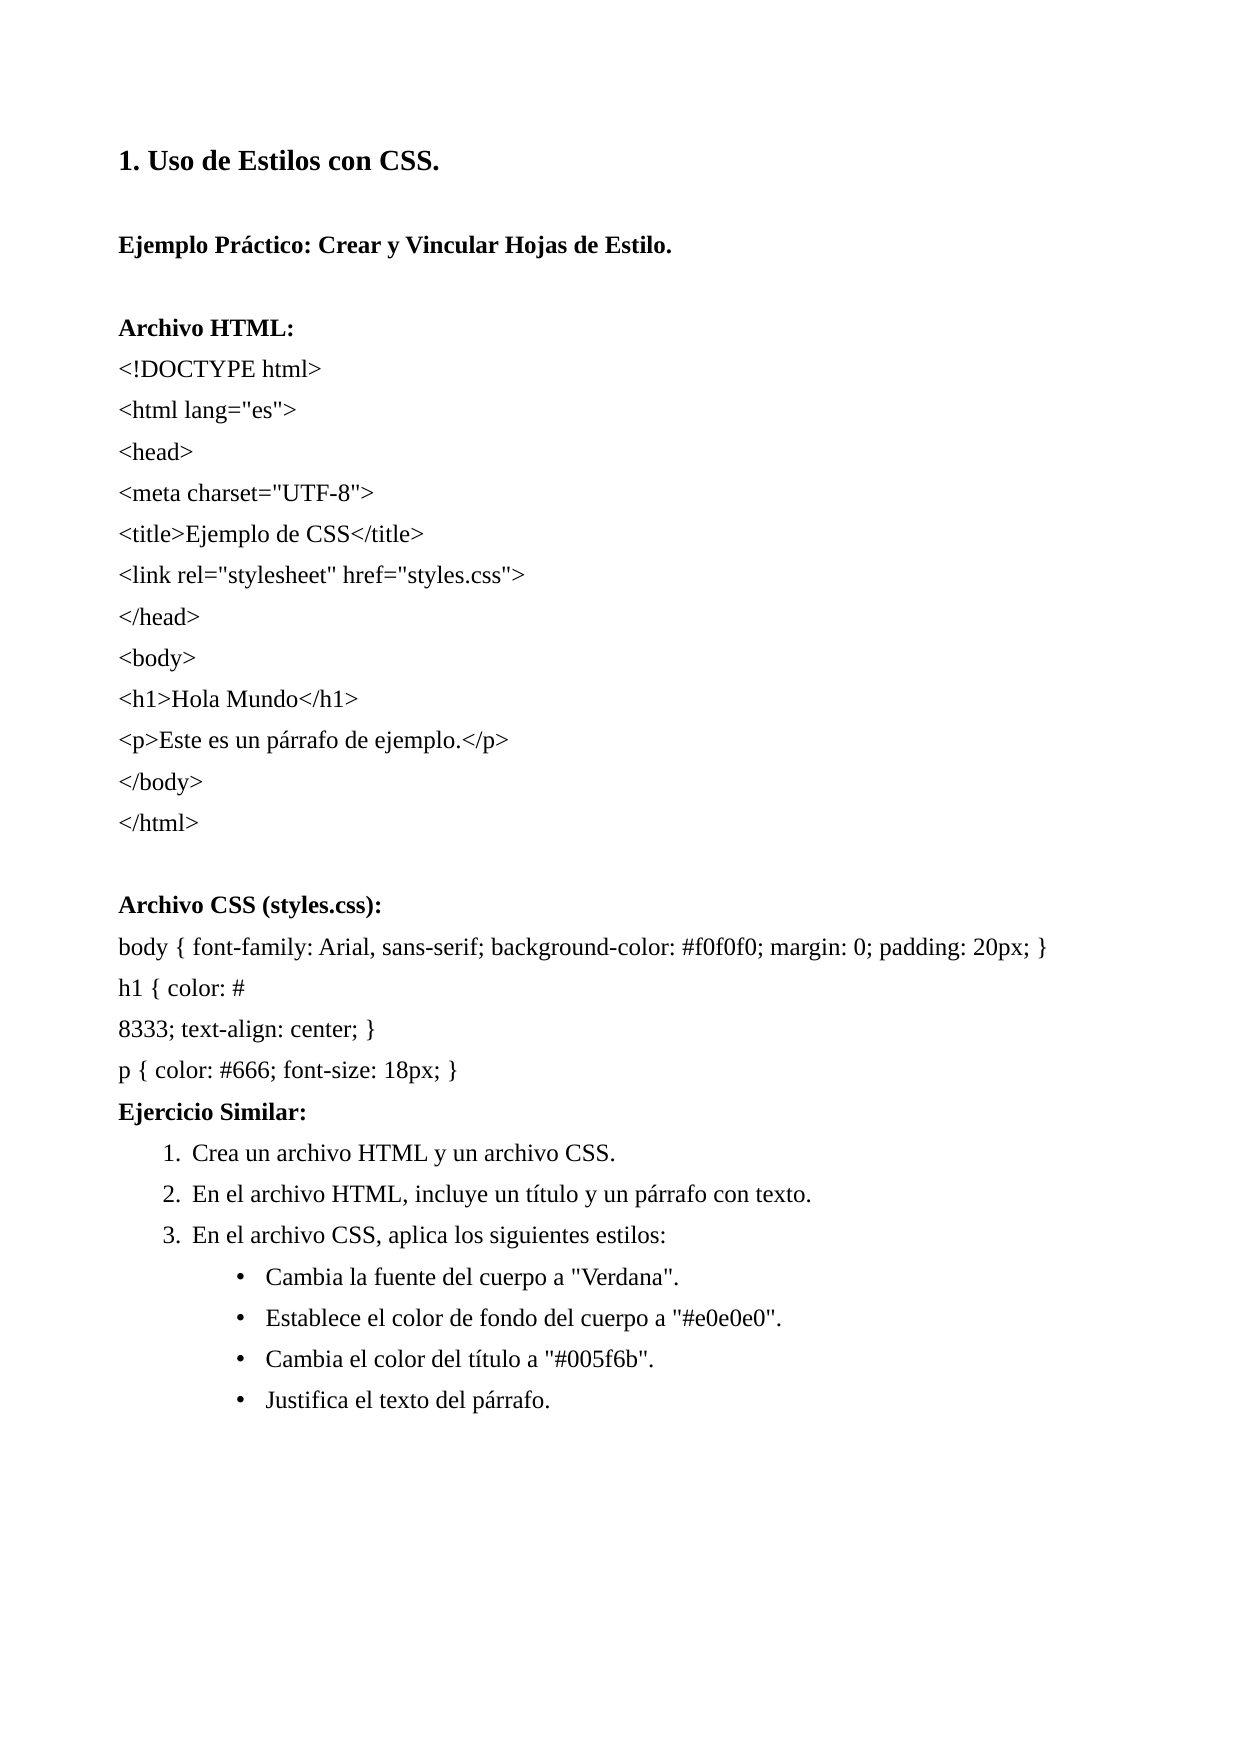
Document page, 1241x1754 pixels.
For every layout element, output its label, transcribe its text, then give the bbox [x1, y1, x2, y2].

list Cambia el color del título a "#005f6b". [236, 1344, 1122, 1373]
list Cambia la fuente del cuerpo a "Verdana". [236, 1262, 1122, 1290]
text <meta charset="UTF-8"> [118, 478, 1122, 507]
text <title>Ejemplo de CSS</title> [118, 519, 1122, 548]
text p { color: #666; font-size: 18px; } [118, 1055, 1122, 1084]
text </head> [118, 602, 1122, 630]
text <html lang="es"> [118, 395, 1122, 424]
text 8333; text-align: center; } [118, 1014, 1122, 1043]
list En el archivo HTML, incluye un título y un párrafo con texto. [162, 1179, 1122, 1208]
text <link rel="stylesheet" href="styles.css"> [118, 560, 1122, 589]
text Archivo HTML: [118, 313, 1122, 342]
text body { font-family: Arial, sans-serif; background-color: #f0f0f0; margin: 0; padding: 20px; } [118, 932, 1122, 960]
text <!DOCTYPE html> [118, 354, 1122, 383]
text <head> [118, 437, 1122, 465]
text Ejemplo Práctico: Crear y Vincular Hojas de Estilo. [118, 230, 1122, 259]
subtitle 1. Uso de Estilos con CSS. [118, 143, 1122, 177]
text Ejercicio Similar: [118, 1097, 1122, 1125]
list Crea un archivo HTML y un archivo CSS. [162, 1138, 1122, 1167]
list En el archivo CSS, aplica los siguientes estilos: [162, 1220, 1122, 1249]
list Establece el color de fondo del cuerpo a "#e0e0e0". [236, 1303, 1122, 1332]
list Justifica el texto del párrafo. [236, 1385, 1122, 1414]
text h1 { color: # [118, 973, 1122, 1002]
text Archivo CSS (styles.css): [118, 890, 1122, 919]
text <h1>Hola Mundo</h1> [118, 684, 1122, 713]
text <p>Este es un párrafo de ejemplo.</p> [118, 725, 1122, 754]
text </html> [118, 808, 1122, 837]
text </body> [118, 767, 1122, 795]
text <body> [118, 643, 1122, 672]
